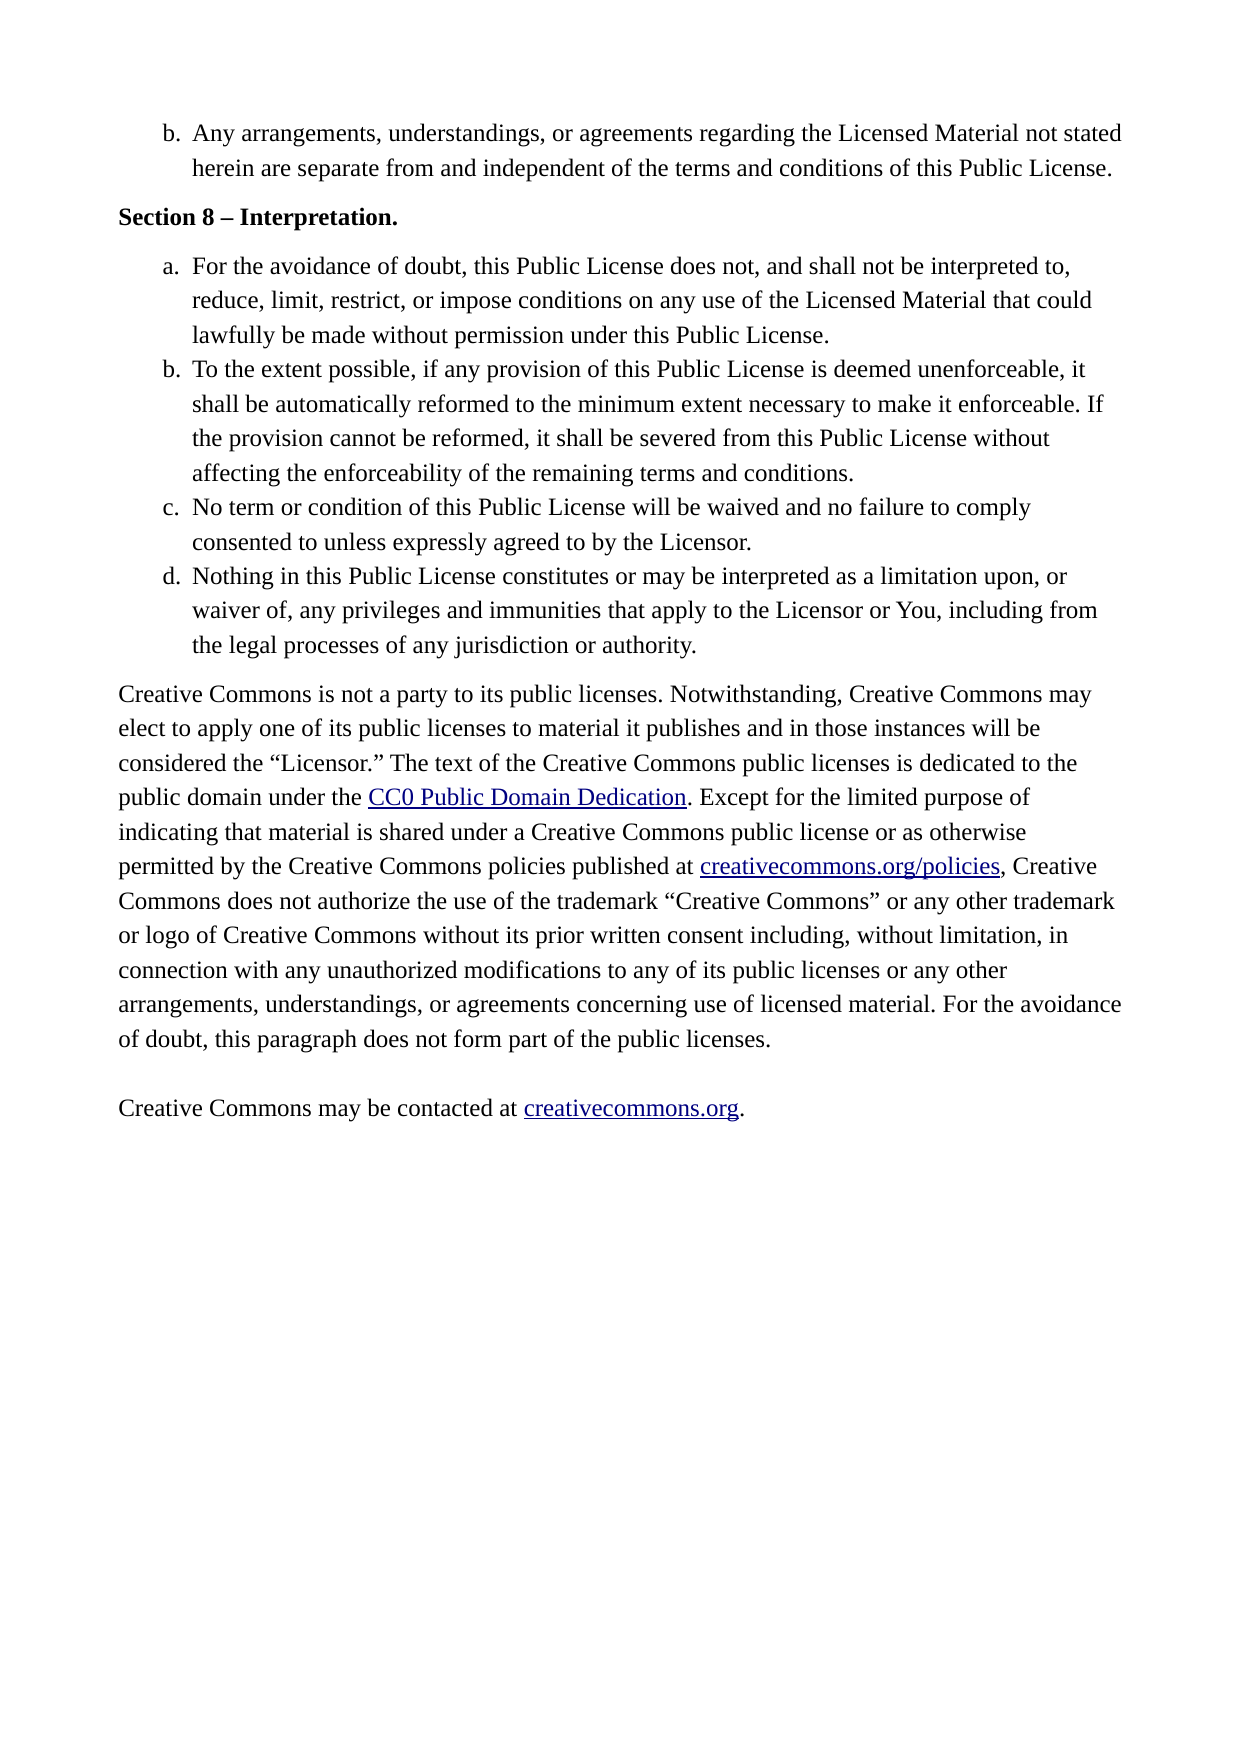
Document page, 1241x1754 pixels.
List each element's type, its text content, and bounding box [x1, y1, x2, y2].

text Section 8 – Interpretation. [118, 202, 1122, 230]
list No term or condition of this Public License will be waived and no failure to comply consented to unless expressly agreed to by the Licensor. [162, 492, 1122, 555]
text Creative Commons is not a party to its public licenses. Notwithstanding, Creative Commons may elect to apply one of its public licenses to material it publishes and in those instances will be considered the “Licensor.” The text of the Creative Commons public licenses is dedicated to the public domain under the CC0 Public Domain Dedication. Except for the limited purpose of indicating that material is shared under a Creative Commons public license or as otherwise permitted by the Creative Commons policies published at creativecommons.org/policies, Creative Commons does not authorize the use of the trademark “Creative Commons” or any other trademark or logo of Creative Commons without its prior written consent including, without limitation, in connection with any unauthorized modifications to any of its public licenses or any other arrangements, understandings, or agreements concerning use of licensed material. For the avoidance of doubt, this paragraph does not form part of the public licenses. Creative Commons may be contacted at creativecommons.org. [118, 679, 1122, 1122]
list Nothing in this Public License constitutes or may be interpreted as a limitation upon, or waiver of, any privileges and immunities that apply to the Licensor or You, including from the legal processes of any jurisdiction or authority. [162, 561, 1122, 659]
list For the avoidance of doubt, this Public License does not, and shall not be interpreted to, reduce, limit, restrict, or impose conditions on any use of the Licensed Material that could lawfully be made without permission under this Public License. [162, 251, 1122, 348]
list To the extent possible, if any provision of this Public License is deemed unenforceable, it shall be automatically reformed to the minimum extent necessary to make it enforceable. If the provision cannot be reformed, it shall be severed from this Public License without affecting the enforceability of the remaining terms and conditions. [162, 354, 1122, 486]
list Any arrangements, understandings, or agreements regarding the Licensed Material not stated herein are separate from and independent of the terms and conditions of this Public License. [162, 118, 1122, 181]
